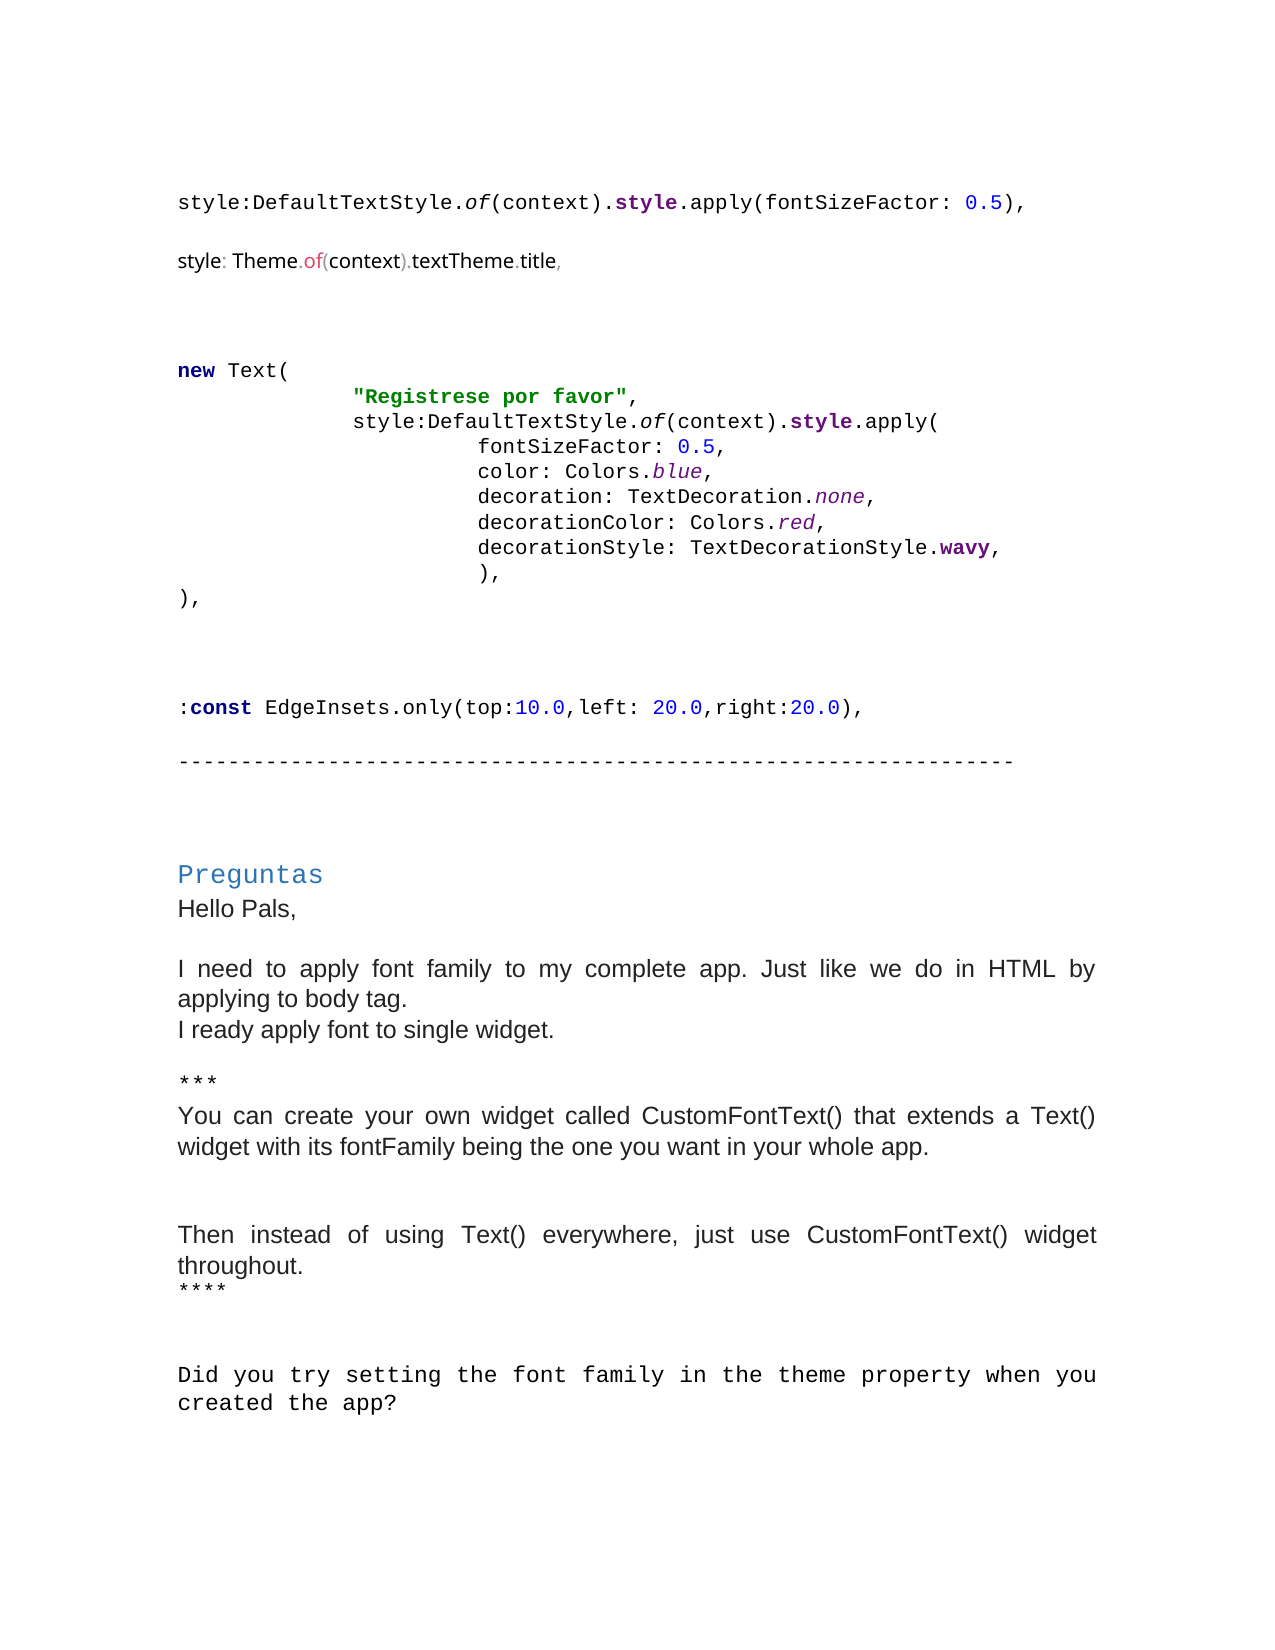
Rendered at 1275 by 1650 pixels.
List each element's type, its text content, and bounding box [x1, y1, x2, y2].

text **** [177, 1281, 1098, 1305]
text color: Colors.blue, [177, 461, 1098, 485]
text fontSizeFactor: 0.5, [177, 436, 1098, 460]
text ------------------------------------------------------------------- [177, 751, 1098, 775]
text ), [177, 562, 1098, 586]
text I need to apply font family to my complete app. Just like we do in HTML by applying to body tag. [177, 954, 1098, 1013]
text style: Theme.of(context).textTheme.title, [177, 247, 1098, 274]
text Hello Pals, [177, 893, 1098, 922]
text decorationColor: Colors.red, [177, 512, 1098, 535]
text I ready apply font to single widget. [177, 1015, 1098, 1044]
text Did you try setting the font family in the theme property when you created the app? [177, 1336, 1098, 1417]
subtitle Preguntas [177, 861, 1098, 891]
text decoration: TextDecoration.none, [177, 486, 1098, 510]
text style:DefaultTextStyle.of(context).style.apply( [177, 411, 1098, 434]
text ), [177, 587, 1098, 611]
text style:DefaultTextStyle.of(context).style.apply(fontSizeFactor: 0.5), [177, 192, 1098, 216]
text You can create your own widget called CustomFontText() that extends a Text() widget with its fontFamily being the one you want in your whole app. [177, 1101, 1098, 1161]
text new Text( [177, 360, 1098, 384]
text "Registrese por favor", [177, 386, 1098, 409]
text *** [177, 1046, 1098, 1099]
text Then instead of using Text() everywhere, just use CustomFontText() widget throughout. [177, 1220, 1098, 1279]
text decorationStyle: TextDecorationStyle.wavy, [177, 537, 1098, 561]
text :const EdgeInsets.only(top:10.0,left: 20.0,right:20.0), [177, 697, 1098, 720]
